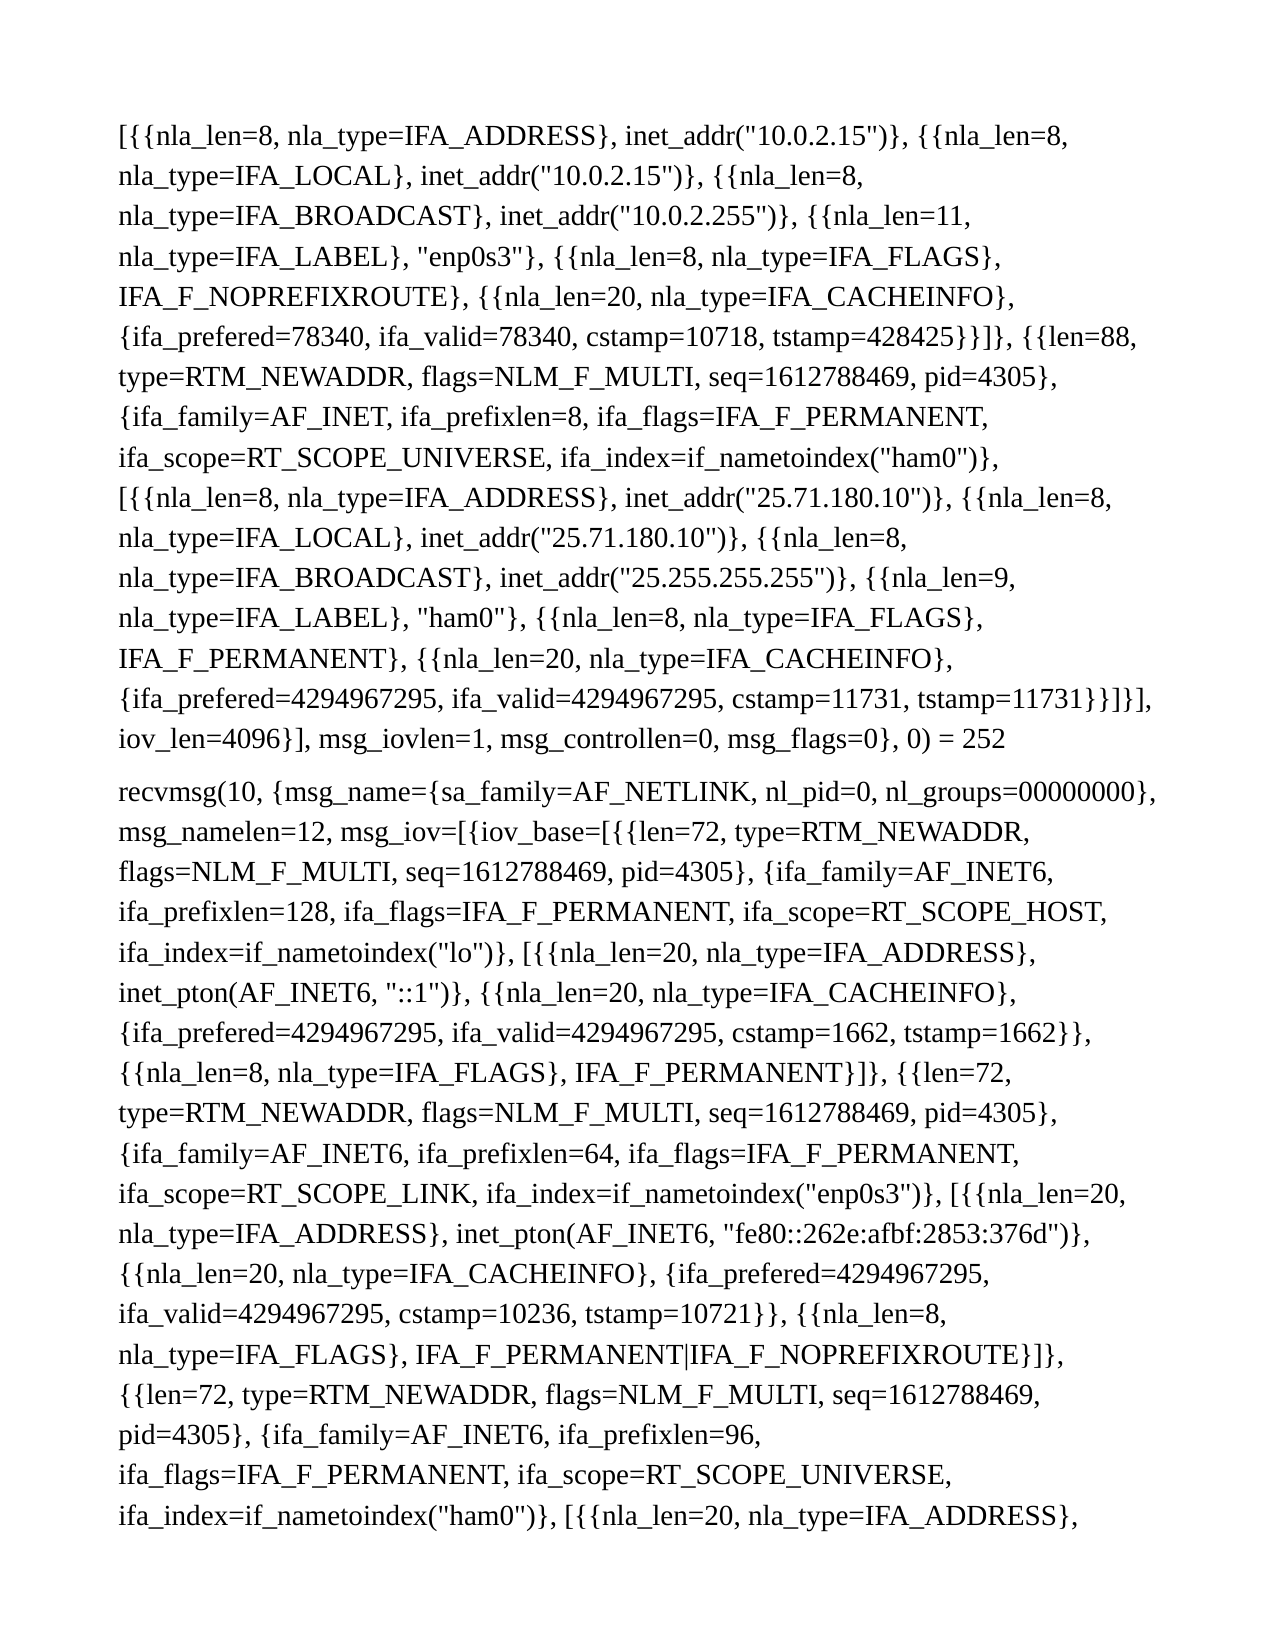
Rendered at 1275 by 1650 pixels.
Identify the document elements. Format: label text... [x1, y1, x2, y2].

text recvmsg(10, {msg_name={sa_family=AF_NETLINK, nl_pid=0, nl_groups=00000000}, msg_namelen=12, msg_iov=[{iov_base=[{{len=72, type=RTM_NEWADDR, flags=NLM_F_MULTI, seq=1612788469, pid=4305}, {ifa_family=AF_INET6, ifa_prefixlen=128, ifa_flags=IFA_F_PERMANENT, ifa_scope=RT_SCOPE_HOST, ifa_index=if_nametoindex("lo")}, [{{nla_len=20, nla_type=IFA_ADDRESS}, inet_pton(AF_INET6, "::1")}, {{nla_len=20, nla_type=IFA_CACHEINFO}, {ifa_prefered=4294967295, ifa_valid=4294967295, cstamp=1662, tstamp=1662}}, {{nla_len=8, nla_type=IFA_FLAGS}, IFA_F_PERMANENT}]}, {{len=72, type=RTM_NEWADDR, flags=NLM_F_MULTI, seq=1612788469, pid=4305}, {ifa_family=AF_INET6, ifa_prefixlen=64, ifa_flags=IFA_F_PERMANENT, ifa_scope=RT_SCOPE_LINK, ifa_index=if_nametoindex("enp0s3")}, [{{nla_len=20, nla_type=IFA_ADDRESS}, inet_pton(AF_INET6, "fe80::262e:afbf:2853:376d")}, {{nla_len=20, nla_type=IFA_CACHEINFO}, {ifa_prefered=4294967295, ifa_valid=4294967295, cstamp=10236, tstamp=10721}}, {{nla_len=8, nla_type=IFA_FLAGS}, IFA_F_PERMANENT|IFA_F_NOPREFIXROUTE}]}, {{len=72, type=RTM_NEWADDR, flags=NLM_F_MULTI, seq=1612788469, pid=4305}, {ifa_family=AF_INET6, ifa_prefixlen=96, ifa_flags=IFA_F_PERMANENT, ifa_scope=RT_SCOPE_UNIVERSE, ifa_index=if_nametoindex("ham0")}, [{{nla_len=20, nla_type=IFA_ADDRESS}, [118, 774, 1157, 1531]
text [{{nla_len=8, nla_type=IFA_ADDRESS}, inet_addr("10.0.2.15")}, {{nla_len=8, nla_type=IFA_LOCAL}, inet_addr("10.0.2.15")}, {{nla_len=8, nla_type=IFA_BROADCAST}, inet_addr("10.0.2.255")}, {{nla_len=11, nla_type=IFA_LABEL}, "enp0s3"}, {{nla_len=8, nla_type=IFA_FLAGS}, IFA_F_NOPREFIXROUTE}, {{nla_len=20, nla_type=IFA_CACHEINFO}, {ifa_prefered=78340, ifa_valid=78340, cstamp=10718, tstamp=428425}}]}, {{len=88, type=RTM_NEWADDR, flags=NLM_F_MULTI, seq=1612788469, pid=4305}, {ifa_family=AF_INET, ifa_prefixlen=8, ifa_flags=IFA_F_PERMANENT, ifa_scope=RT_SCOPE_UNIVERSE, ifa_index=if_nametoindex("ham0")}, [{{nla_len=8, nla_type=IFA_ADDRESS}, inet_addr("25.71.180.10")}, {{nla_len=8, nla_type=IFA_LOCAL}, inet_addr("25.71.180.10")}, {{nla_len=8, nla_type=IFA_BROADCAST}, inet_addr("25.255.255.255")}, {{nla_len=9, nla_type=IFA_LABEL}, "ham0"}, {{nla_len=8, nla_type=IFA_FLAGS}, IFA_F_PERMANENT}, {{nla_len=20, nla_type=IFA_CACHEINFO}, {ifa_prefered=4294967295, ifa_valid=4294967295, cstamp=11731, tstamp=11731}}]}], iov_len=4096}], msg_iovlen=1, msg_controllen=0, msg_flags=0}, 0) = 252 [118, 118, 1157, 755]
